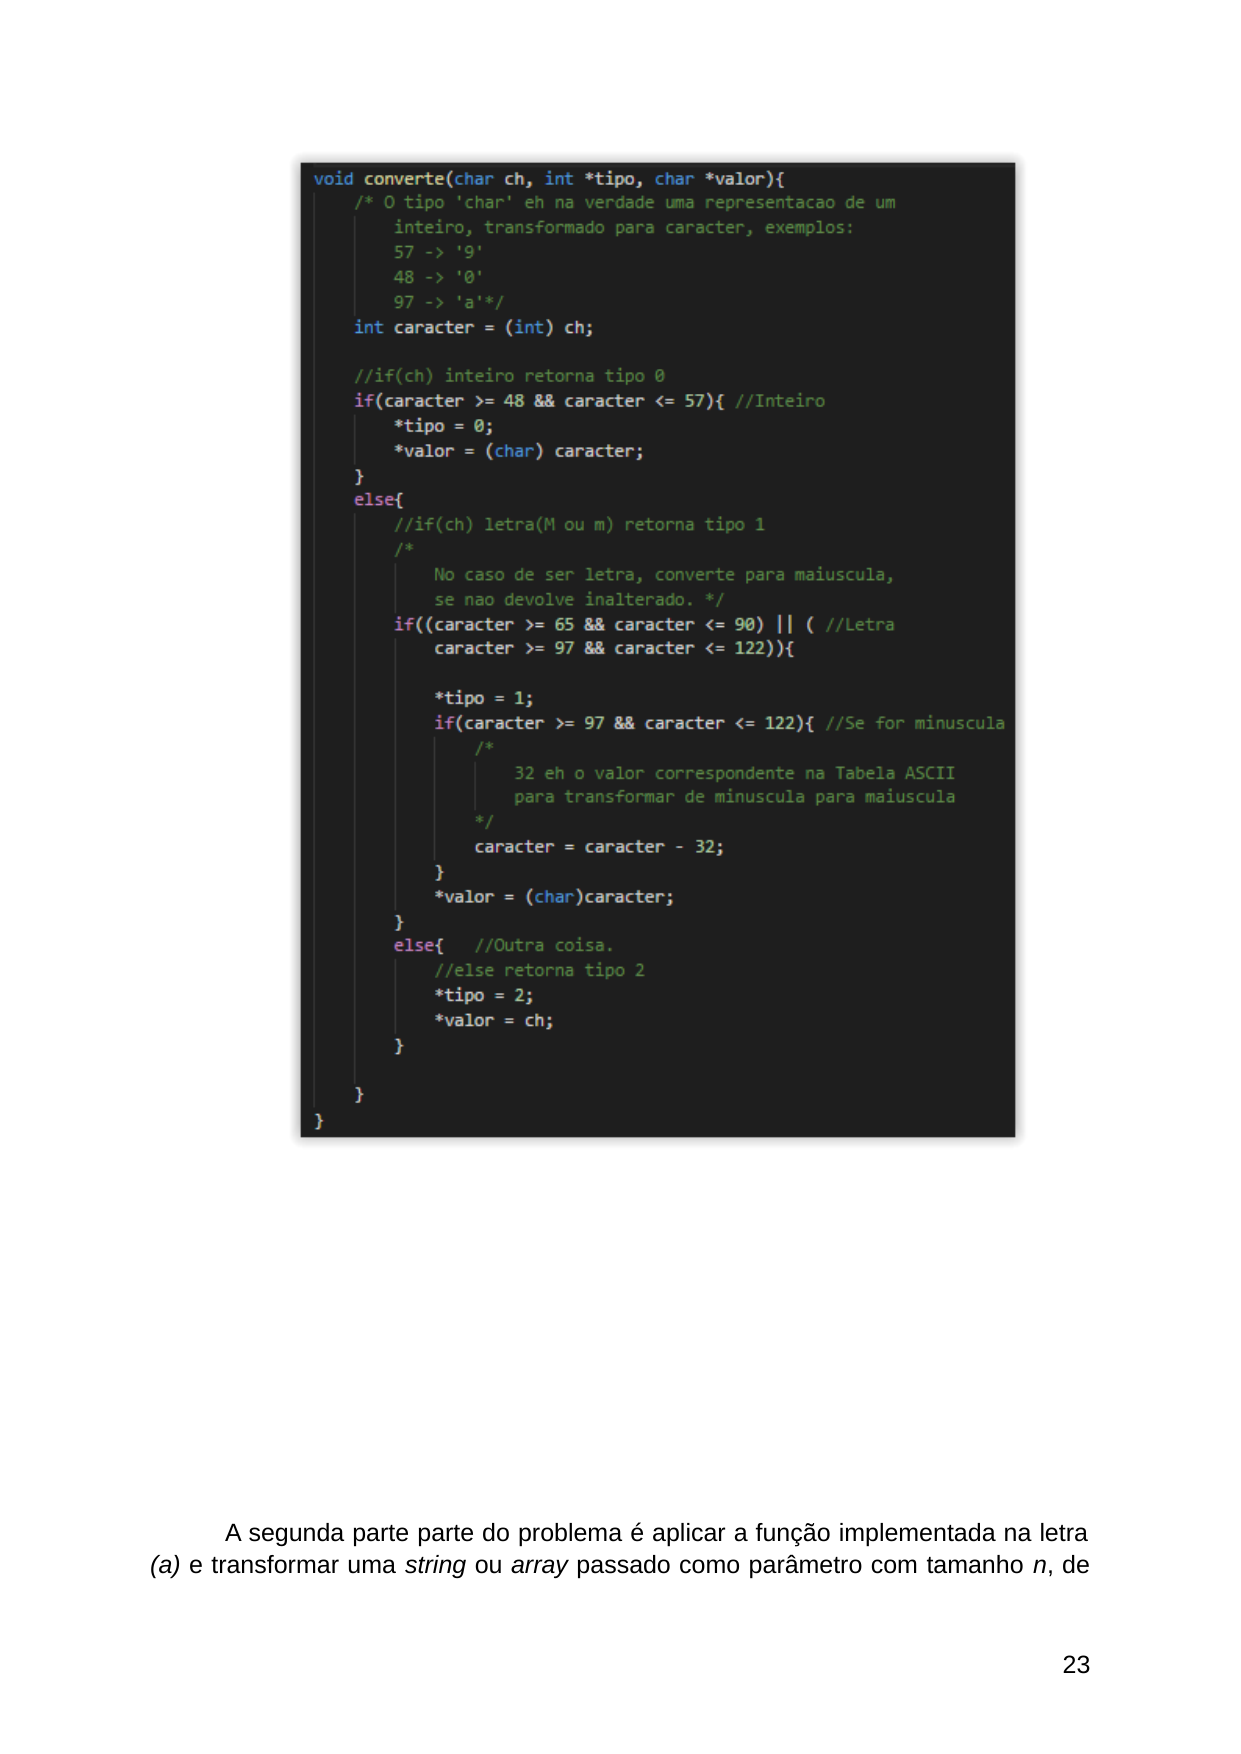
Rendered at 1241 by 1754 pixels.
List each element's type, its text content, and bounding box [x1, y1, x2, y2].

text A segunda parte parte do problema é aplicar a função implementada na letra (a) e transformar uma string ou array passado como parâmetro com tamanho n, de [150, 1517, 1090, 1579]
picture [287, 150, 1028, 1150]
